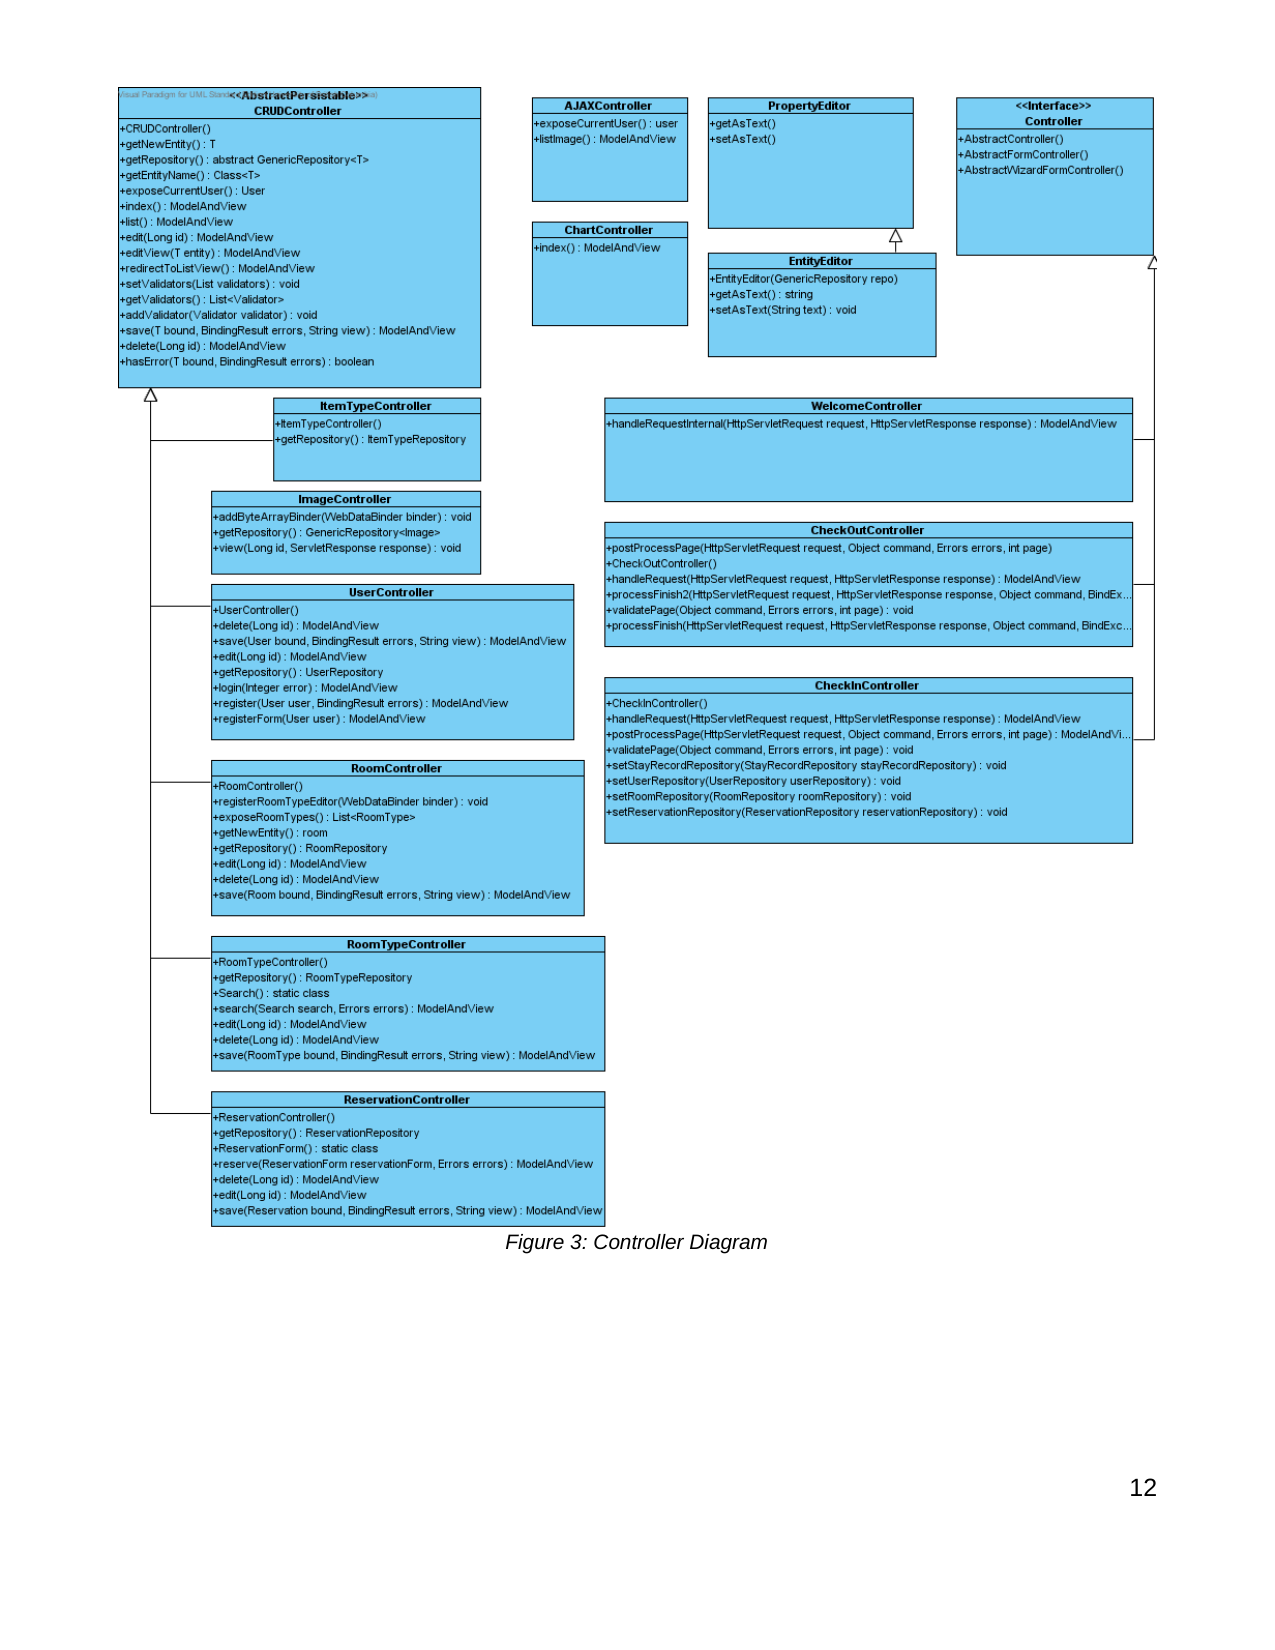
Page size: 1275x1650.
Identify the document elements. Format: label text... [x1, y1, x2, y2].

text Figure 3: Controller Diagram [118, 1230, 1157, 1254]
picture [118, 87, 1157, 1230]
